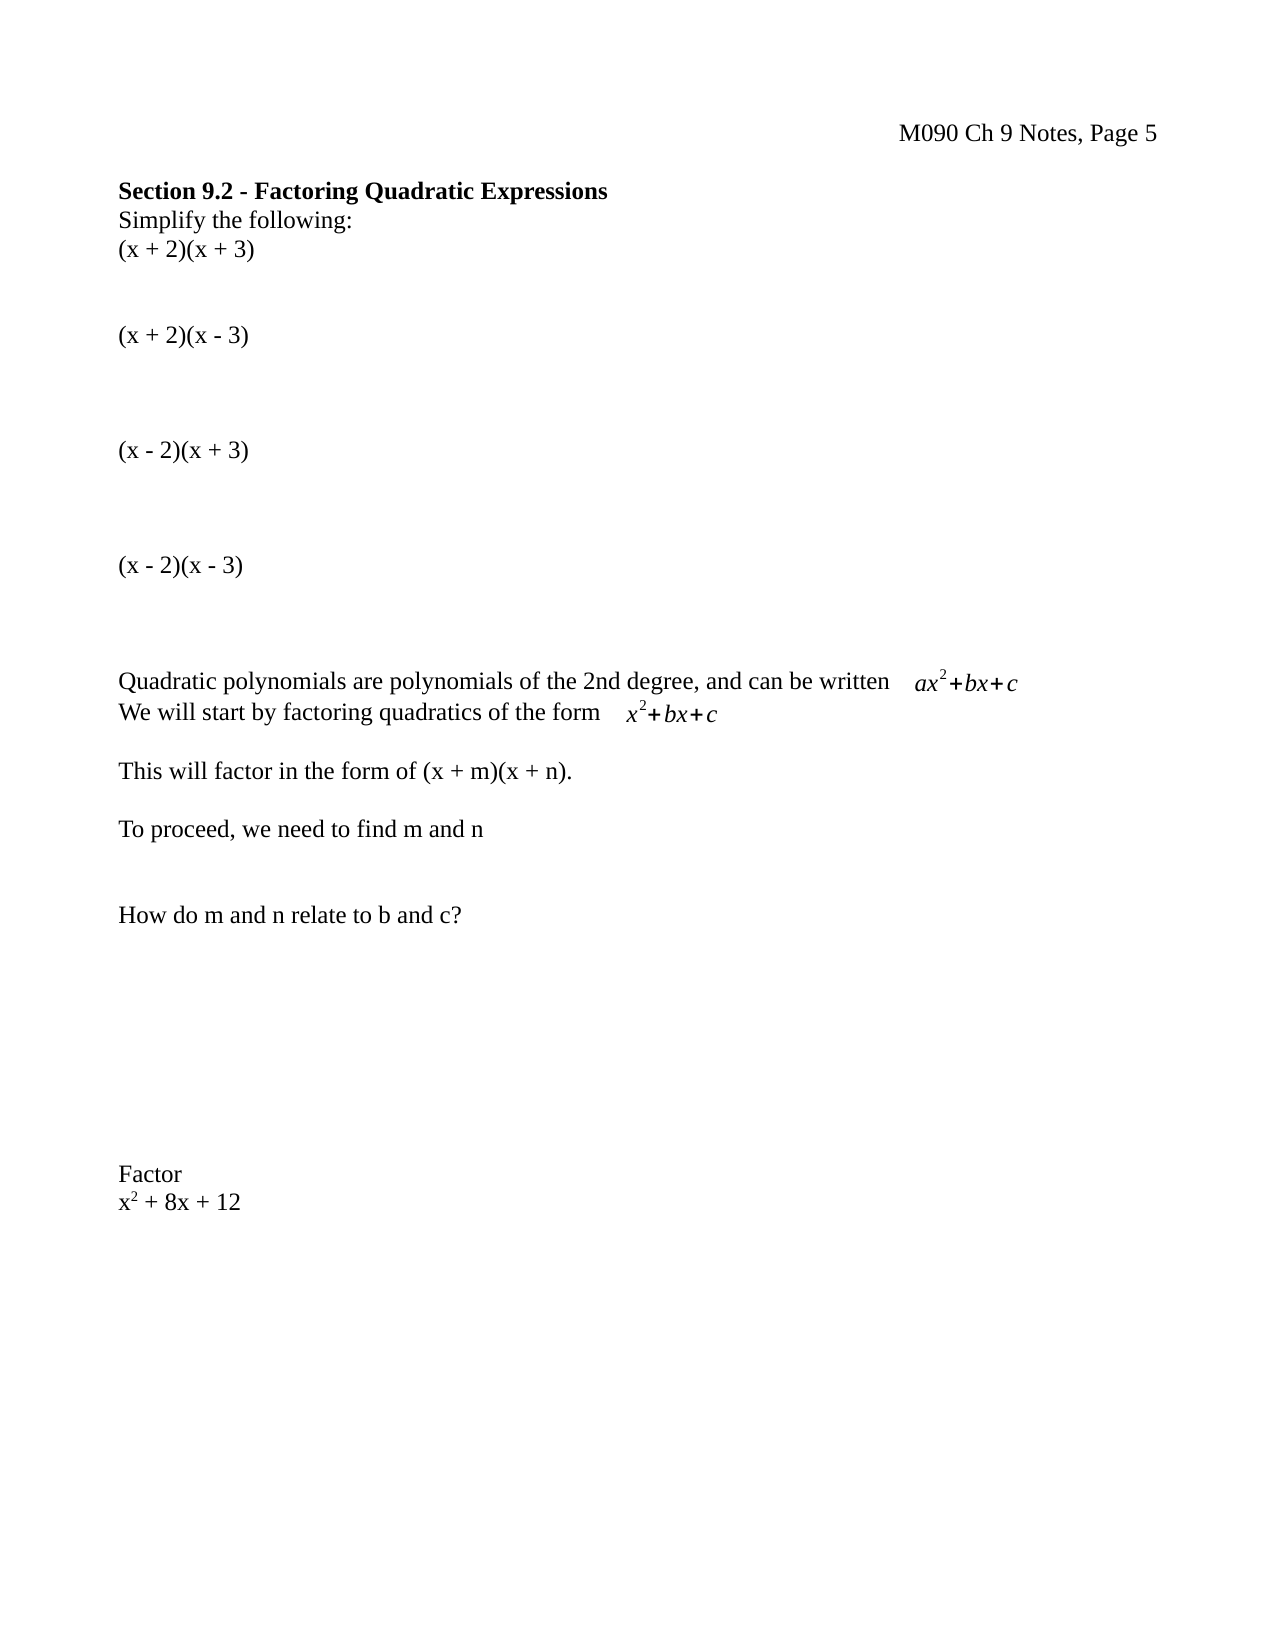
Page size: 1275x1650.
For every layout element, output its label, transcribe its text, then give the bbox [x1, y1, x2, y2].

text How do m and n relate to b and c? [118, 900, 1157, 929]
text This will factor in the form of (x + m)(x + n). [118, 756, 1157, 785]
text (x + 2)(x + 3) [118, 234, 1157, 263]
text Section 9.2 - Factoring Quadratic Expressions [118, 176, 1157, 205]
text To proceed, we need to find m and n [118, 814, 1157, 842]
text x2 + 8x + 12 [118, 1187, 1157, 1216]
text (x - 2)(x + 3) [118, 435, 1157, 464]
text Simplify the following: [118, 205, 1157, 234]
text (x - 2)(x - 3) [118, 550, 1157, 579]
text Quadratic polynomials are polynomials of the 2nd degree, and can be written [118, 665, 1157, 696]
text Factor [118, 1159, 1157, 1187]
text (x + 2)(x - 3) [118, 320, 1157, 349]
text We will start by factoring quadratics of the form [118, 696, 1157, 727]
